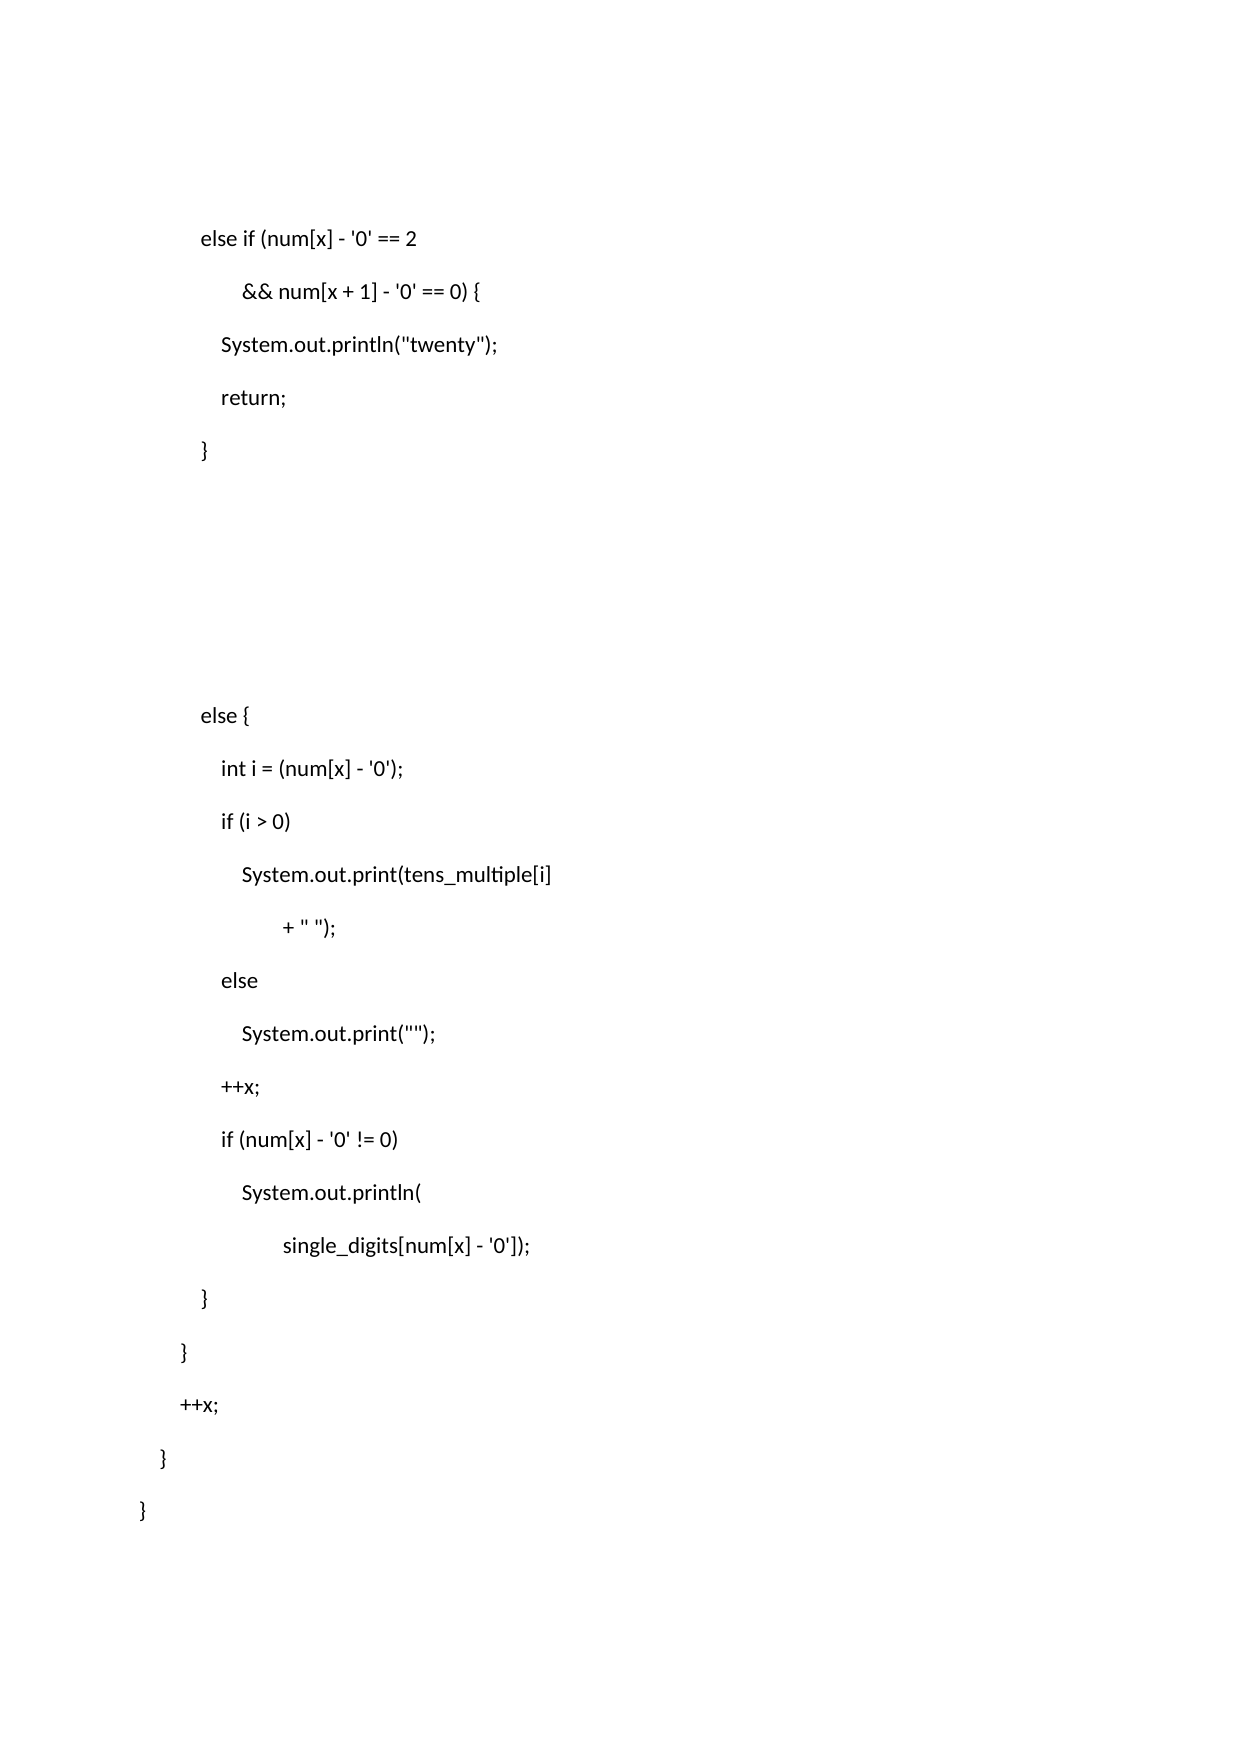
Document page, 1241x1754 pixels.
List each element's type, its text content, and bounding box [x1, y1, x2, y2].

text int i = (num[x] - '0'); [118, 754, 1122, 782]
text if (num[x] - '0' != 0) [118, 1126, 1122, 1153]
text return; [118, 383, 1122, 411]
text ++x; [118, 1391, 1122, 1419]
text single_digits[num[x] - '0']); [118, 1232, 1122, 1259]
text System.out.print(""); [118, 1019, 1122, 1047]
text } [118, 1284, 1122, 1313]
text } [118, 1444, 1122, 1472]
text else [118, 966, 1122, 994]
text && num[x + 1] - '0' == 0) { [118, 277, 1122, 305]
text System.out.println("twenty"); [118, 330, 1122, 358]
text else { [118, 701, 1122, 729]
text } [118, 1338, 1122, 1366]
text } [118, 1497, 1122, 1525]
text + " "); [118, 913, 1122, 941]
text } [118, 436, 1122, 464]
text ++x; [118, 1072, 1122, 1101]
text System.out.println( [118, 1178, 1122, 1207]
text else if (num[x] - '0' == 2 [118, 224, 1122, 252]
text System.out.print(tens_multiple[i] [118, 860, 1122, 888]
text if (i > 0) [118, 807, 1122, 835]
